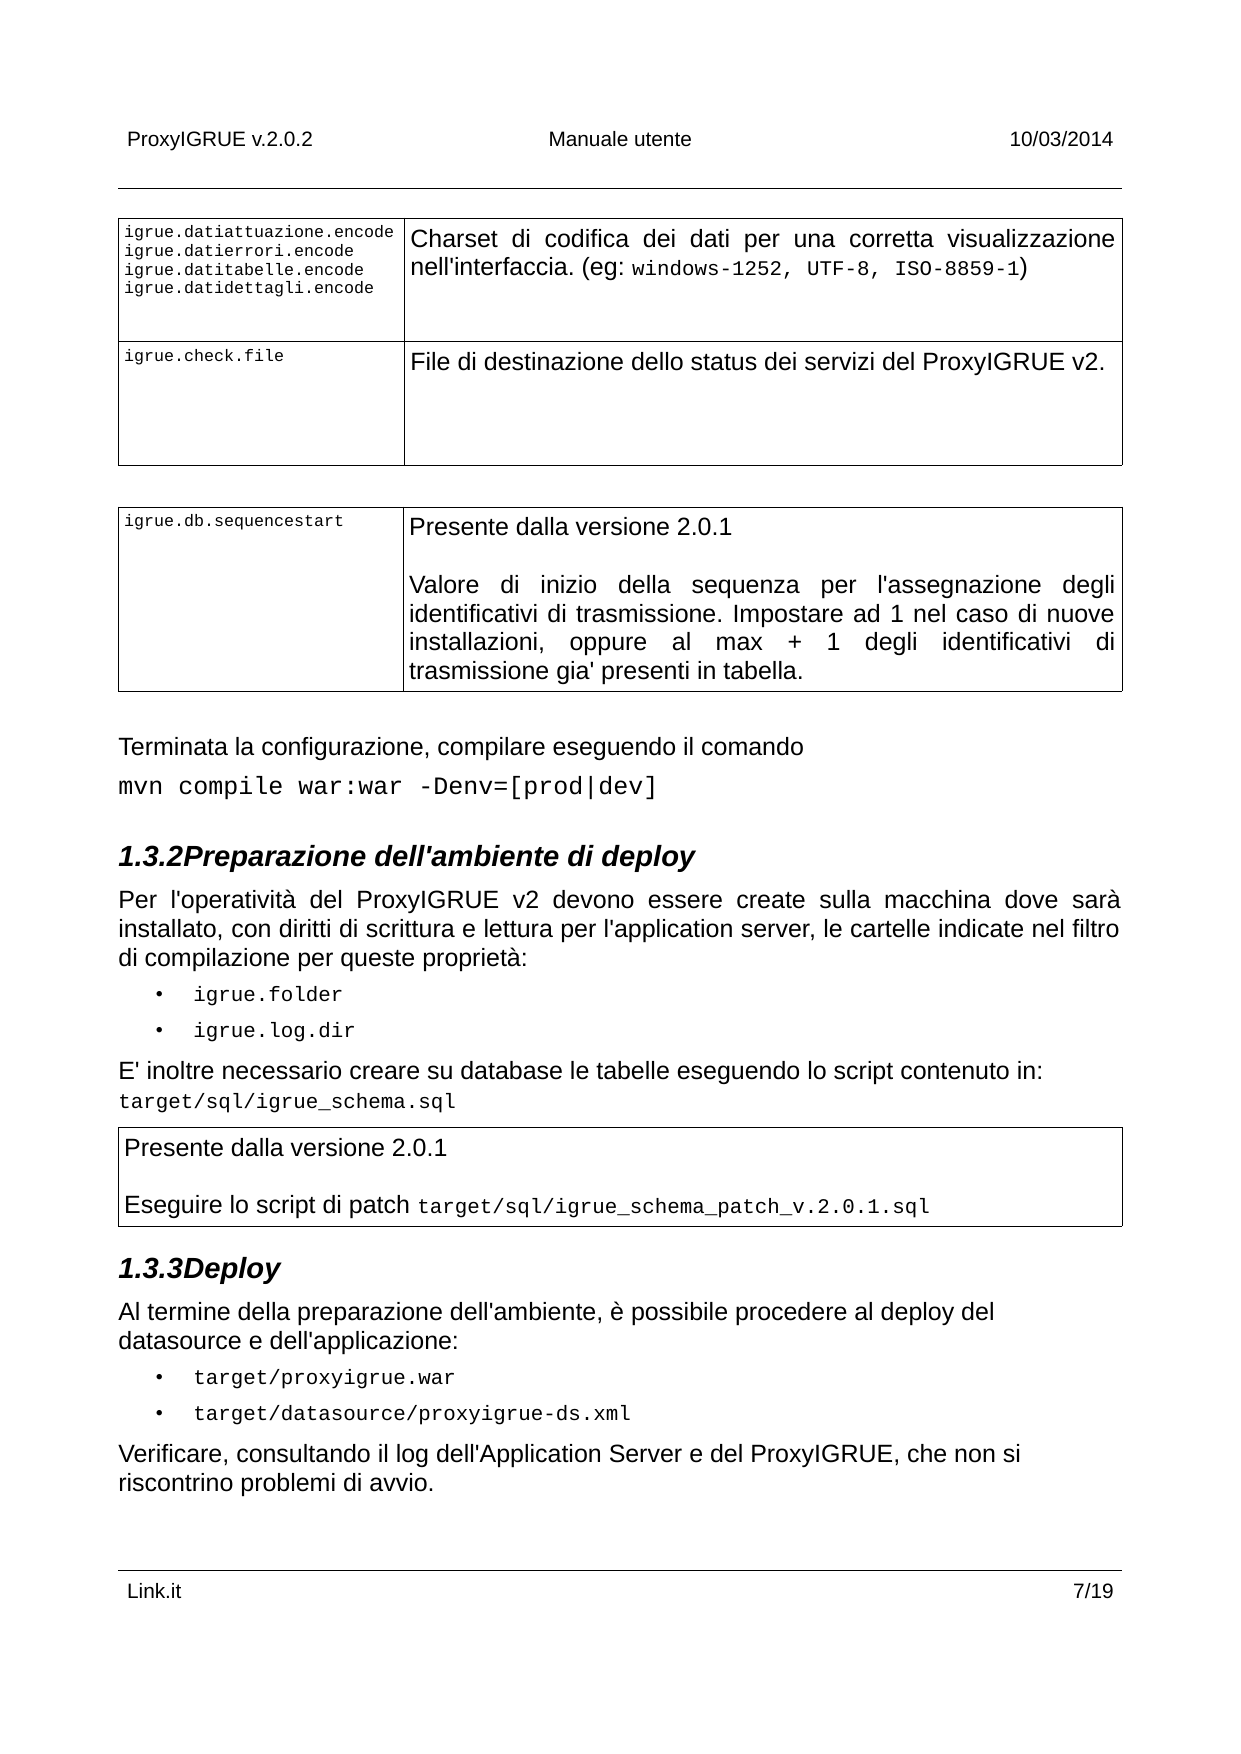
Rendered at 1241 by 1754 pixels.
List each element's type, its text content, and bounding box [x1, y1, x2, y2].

text Al termine della preparazione dell'ambiente, è possibile procedere al deploy del datasource e dell'applicazione: [118, 1297, 1122, 1354]
list igrue.log.dir [156, 1020, 1122, 1044]
text E' inoltre necessario creare su database le tabelle eseguendo lo script contenuto in: target/sql/igrue_schema.sql [118, 1056, 1122, 1114]
table_header Presente dalla versione 2.0.1 Valore di inizio della sequenza per l'assegnazione degli identificativi di trasmissione. Impostare ad 1 nel caso di nuove installazioni, oppure al max + 1 degli identificativi di trasmissione gia' presenti in tabella. [404, 508, 1122, 691]
text Per l'operatività del ProxyIGRUE v2 devono essere create sulla macchina dove sarà installato, con diritti di scrittura e lettura per l'application server, le cartelle indicate nel filtro di compilazione per queste proprietà: [118, 885, 1122, 971]
text mvn compile war:war -Denv=[prod|dev] [118, 773, 1122, 802]
text Terminata la configurazione, compilare eseguendo il comando [118, 732, 1122, 761]
subtitle Preparazione dell'ambiente di deploy [118, 839, 1122, 873]
table_header Presente dalla versione 2.0.1 Eseguire lo script di patch target/sql/igrue_schema_patch_v.2.0.1.sql [119, 1128, 1122, 1226]
table_cell Charset di codifica dei dati per una corretta visualizzazione nell'interfaccia. (eg: windows-1252, UTF-8, ISO-8859-1) [405, 219, 1122, 341]
text Verificare, consultando il log dell'Application Server e del ProxyIGRUE, che non si riscontrino problemi di avvio. [118, 1439, 1122, 1497]
list target/proxyigrue.war [156, 1367, 1122, 1391]
subtitle Deploy [118, 1251, 1122, 1284]
table_cell igrue.check.file [119, 342, 404, 465]
table_header igrue.db.sequencestart [119, 508, 403, 691]
list igrue.folder [156, 984, 1122, 1007]
table_cell File di destinazione dello status dei servizi del ProxyIGRUE v2. [405, 342, 1122, 465]
table_cell igrue.datiattuazione.encode igrue.datierrori.encode igrue.datitabelle.encode igrue.datidettagli.encode [119, 219, 404, 341]
list target/datasource/proxyigrue-ds.xml [156, 1403, 1122, 1427]
